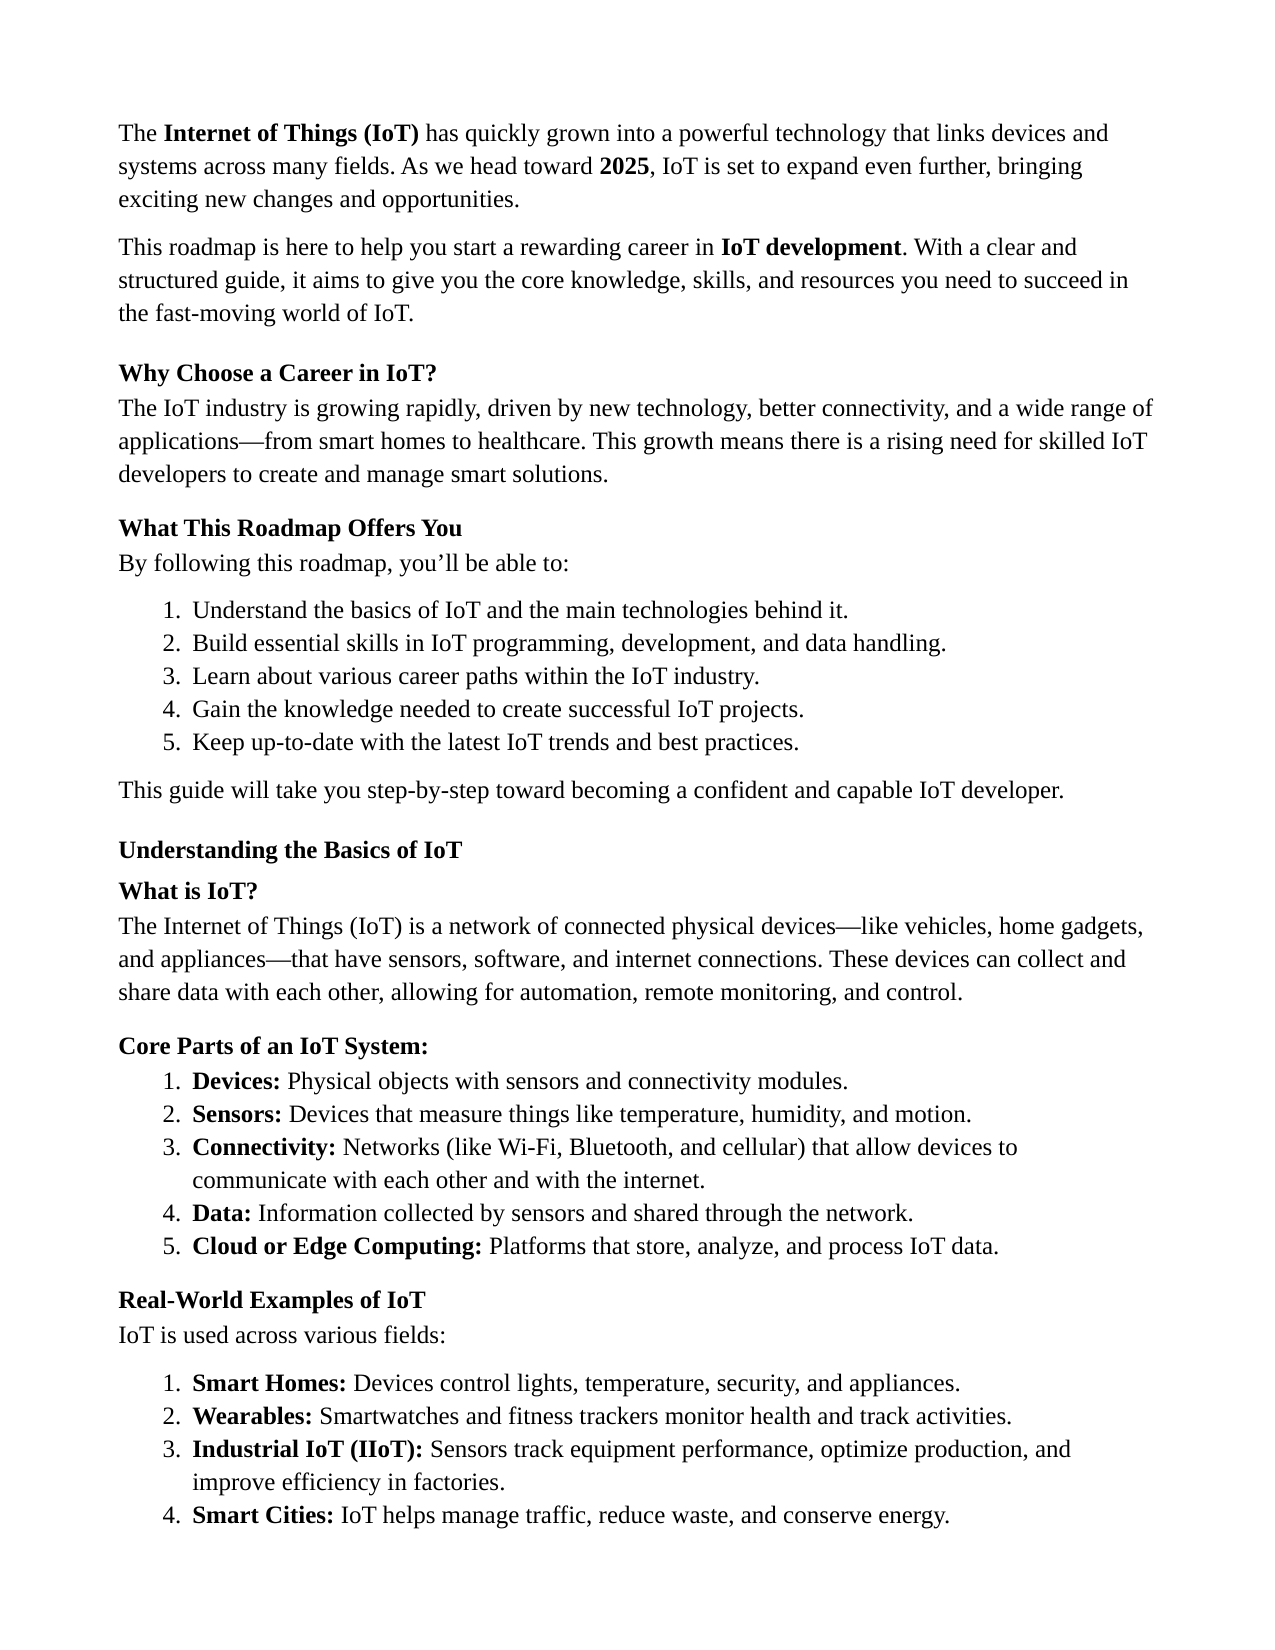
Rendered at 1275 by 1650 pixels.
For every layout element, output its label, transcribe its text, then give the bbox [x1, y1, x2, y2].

list Smart Cities: IoT helps manage traffic, reduce waste, and conserve energy. [162, 1500, 1157, 1529]
list Sensors: Devices that measure things like temperature, humidity, and motion. [162, 1099, 1157, 1128]
text The Internet of Things (IoT) has quickly grown into a powerful technology that links devices and systems across many fields. As we head toward 2025, IoT is set to expand even further, bringing exciting new changes and opportunities. [118, 118, 1157, 213]
subtitle Understanding the Basics of IoT [118, 835, 1157, 864]
text This guide will take you step-by-step toward becoming a confident and capable IoT developer. [118, 775, 1157, 804]
text The IoT industry is growing rapidly, driven by new technology, better connectivity, and a wide range of applications—from smart homes to healthcare. This growth means there is a rising need for skilled IoT developers to create and manage smart solutions. [118, 393, 1157, 488]
list Gain the knowledge needed to create successful IoT projects. [162, 694, 1157, 723]
text The Internet of Things (IoT) is a network of connected physical devices—like vehicles, home gadgets, and appliances—that have sensors, software, and internet connections. These devices can collect and share data with each other, allowing for automation, remote monitoring, and control. [118, 911, 1157, 1006]
list Keep up-to-date with the latest IoT trends and best practices. [162, 727, 1157, 756]
list Devices: Physical objects with sensors and connectivity modules. [162, 1066, 1157, 1095]
subtitle Core Parts of an IoT System: [118, 1031, 1157, 1060]
list Learn about various career paths within the IoT industry. [162, 661, 1157, 690]
subtitle Why Choose a Career in IoT? [118, 358, 1157, 387]
list Data: Information collected by sensors and shared through the network. [162, 1198, 1157, 1227]
list Industrial IoT (IIoT): Sensors track equipment performance, optimize production, and improve efficiency in factories. [162, 1434, 1157, 1496]
subtitle What This Roadmap Offers You [118, 513, 1157, 542]
list Connectivity: Networks (like Wi-Fi, Bluetooth, and cellular) that allow devices to communicate with each other and with the internet. [162, 1132, 1157, 1194]
text This roadmap is here to help you start a rewarding career in IoT development. With a clear and structured guide, it aims to give you the core knowledge, skills, and resources you need to succeed in the fast-moving world of IoT. [118, 232, 1157, 327]
text IoT is used across various fields: [118, 1320, 1157, 1349]
subtitle What is IoT? [118, 876, 1157, 905]
subtitle Real-World Examples of IoT [118, 1285, 1157, 1314]
list Cloud or Edge Computing: Platforms that store, analyze, and process IoT data. [162, 1231, 1157, 1260]
text By following this roadmap, you’ll be able to: [118, 548, 1157, 577]
list Wearables: Smartwatches and fitness trackers monitor health and track activities. [162, 1401, 1157, 1430]
list Understand the basics of IoT and the main technologies behind it. [162, 595, 1157, 624]
list Build essential skills in IoT programming, development, and data handling. [162, 628, 1157, 657]
list Smart Homes: Devices control lights, temperature, security, and appliances. [162, 1368, 1157, 1397]
